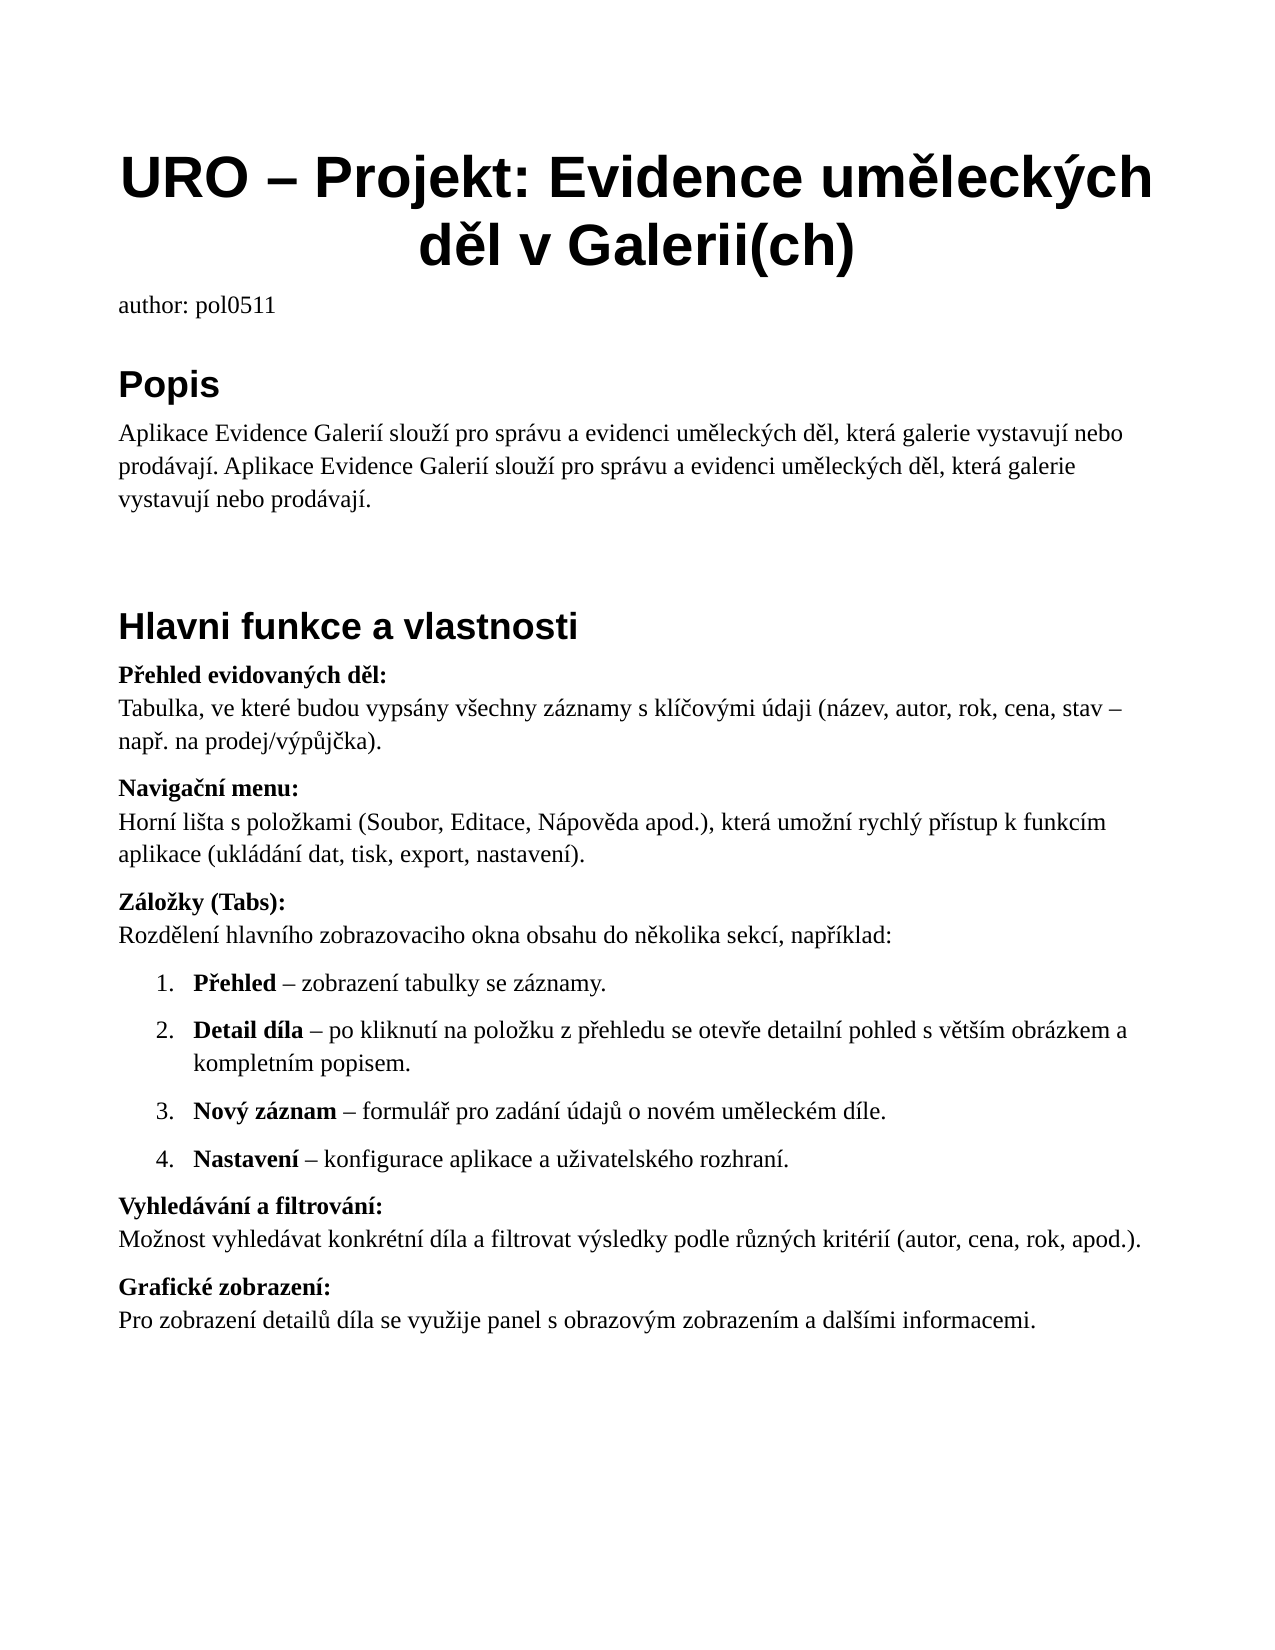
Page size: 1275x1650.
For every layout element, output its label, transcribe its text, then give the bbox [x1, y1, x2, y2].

subtitle Popis [118, 362, 1157, 406]
text Navigační menu: Horní lišta s položkami (Soubor, Editace, Nápověda apod.), která umožní rychlý přístup k funkcím aplikace (ukládání dat, tisk, export, nastavení). [118, 773, 1157, 868]
list Detail díla – po kliknutí na položku z přehledu se otevře detailní pohled s větším obrázkem a kompletním popisem. [156, 1015, 1157, 1077]
text Vyhledávání a filtrování: Možnost vyhledávat konkrétní díla a filtrovat výsledky podle různých kritérií (autor, cena, rok, apod.). [118, 1191, 1157, 1253]
title URO – Projekt: Evidence uměleckých děl v Galerii(ch) [118, 143, 1157, 277]
list Přehled – zobrazení tabulky se záznamy. [156, 968, 1157, 997]
subtitle Hlavni funkce a vlastnosti [118, 604, 1157, 647]
text Grafické zobrazení: Pro zobrazení detailů díla se využije panel s obrazovým zobrazením a dalšími informacemi. [118, 1272, 1157, 1334]
list Nový záznam – formulář pro zadání údajů o novém uměleckém díle. [156, 1096, 1157, 1125]
text Aplikace Evidence Galerií slouží pro správu a evidenci uměleckých děl, která galerie vystavují nebo prodávají. Aplikace Evidence Galerií slouží pro správu a evidenci uměleckých děl, která galerie vystavují nebo prodávají. [118, 418, 1157, 513]
text Záložky (Tabs): Rozdělení hlavního zobrazovaciho okna obsahu do několika sekcí, například: [118, 887, 1157, 949]
list Nastavení – konfigurace aplikace a uživatelského rozhraní. [156, 1144, 1157, 1172]
text Přehled evidovaných děl: Tabulka, ve které budou vypsány všechny záznamy s klíčovými údaji (název, autor, rok, cena, stav – např. na prodej/výpůjčka). [118, 660, 1157, 755]
text author: pol0511 [118, 290, 1157, 318]
